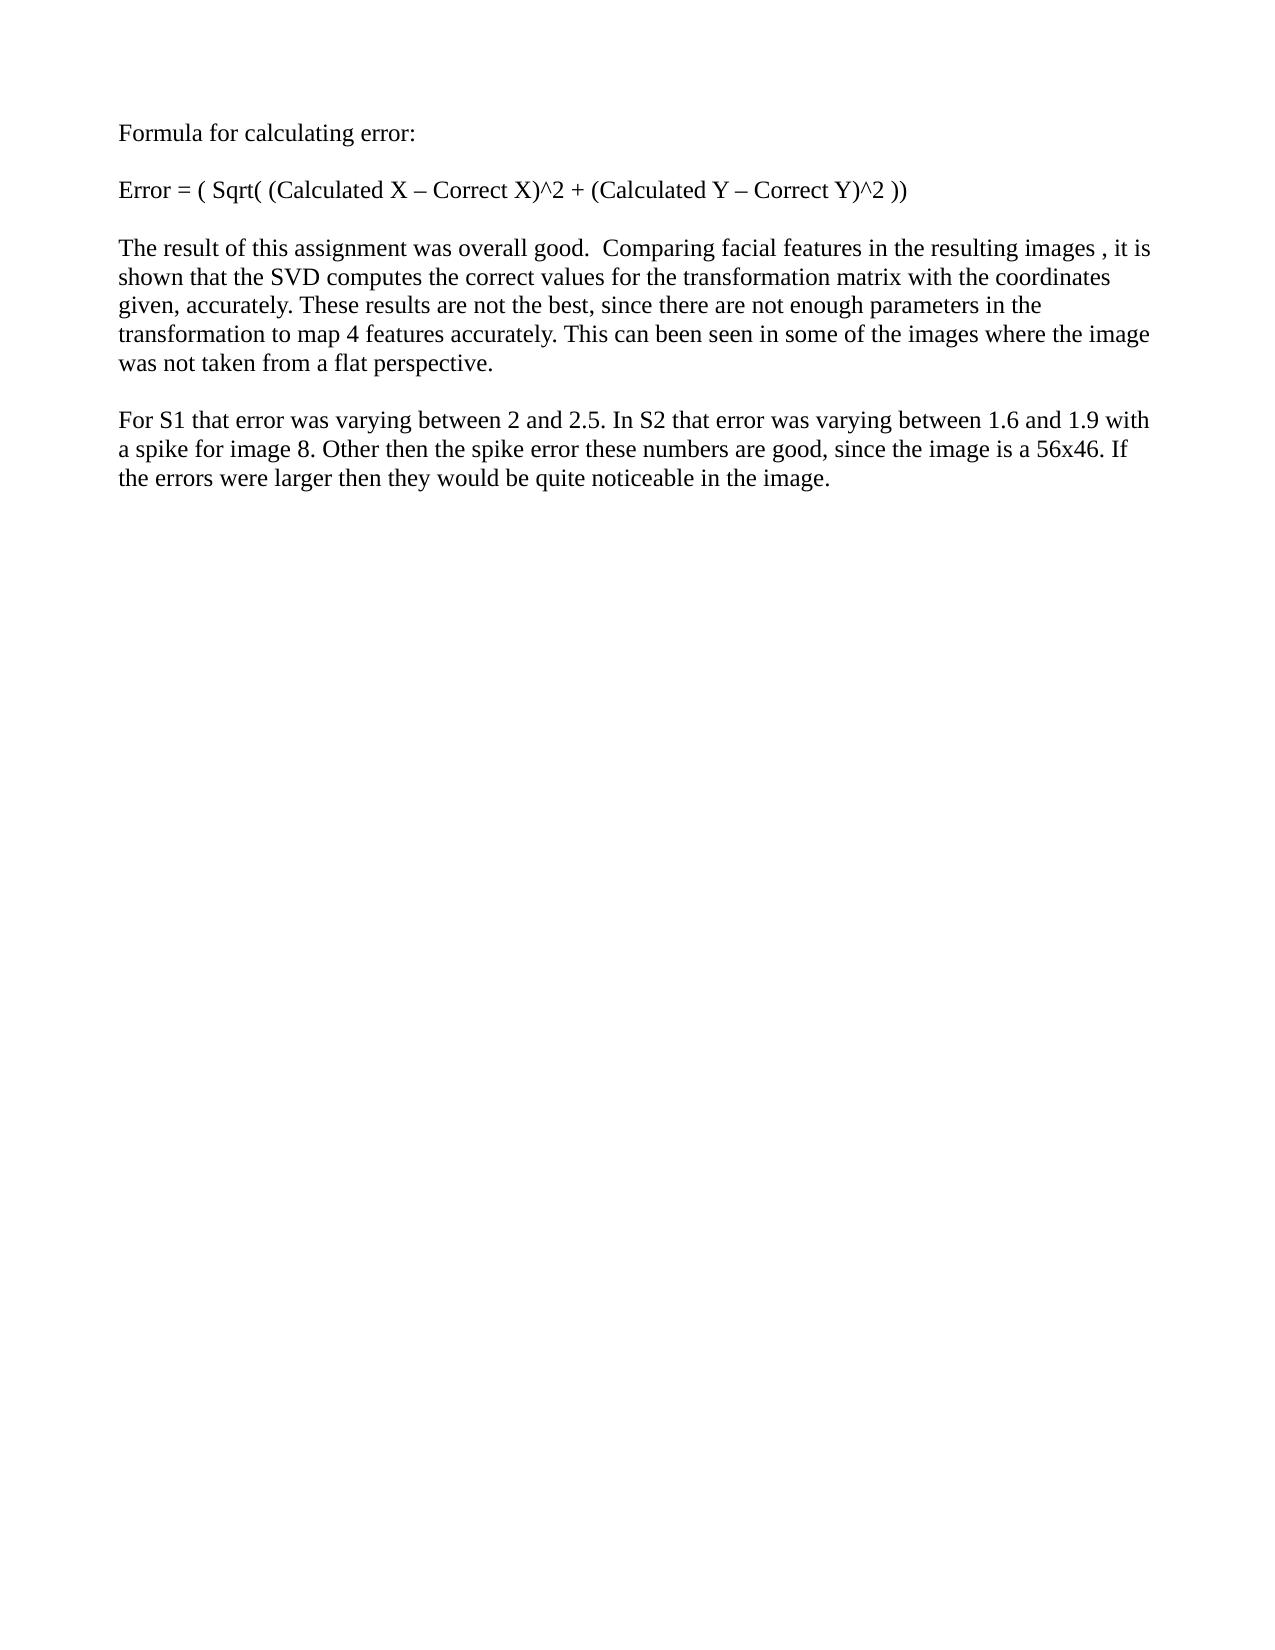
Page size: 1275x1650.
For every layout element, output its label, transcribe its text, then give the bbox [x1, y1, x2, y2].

text Formula for calculating error: [118, 118, 1157, 147]
text For S1 that error was varying between 2 and 2.5. In S2 that error was varying between 1.6 and 1.9 with a spike for image 8. Other then the spike error these numbers are good, since the image is a 56x46. If the errors were larger then they would be quite noticeable in the image. [118, 406, 1157, 492]
text The result of this assignment was overall good. Comparing facial features in the resulting images , it is shown that the SVD computes the correct values for the transformation matrix with the coordinates given, accurately. These results are not the best, since there are not enough parameters in the transformation to map 4 features accurately. This can been seen in some of the images where the image was not taken from a flat perspective. [118, 233, 1157, 377]
text Error = ( Sqrt( (Calculated X – Correct X)^2 + (Calculated Y – Correct Y)^2 )) [118, 176, 1157, 204]
